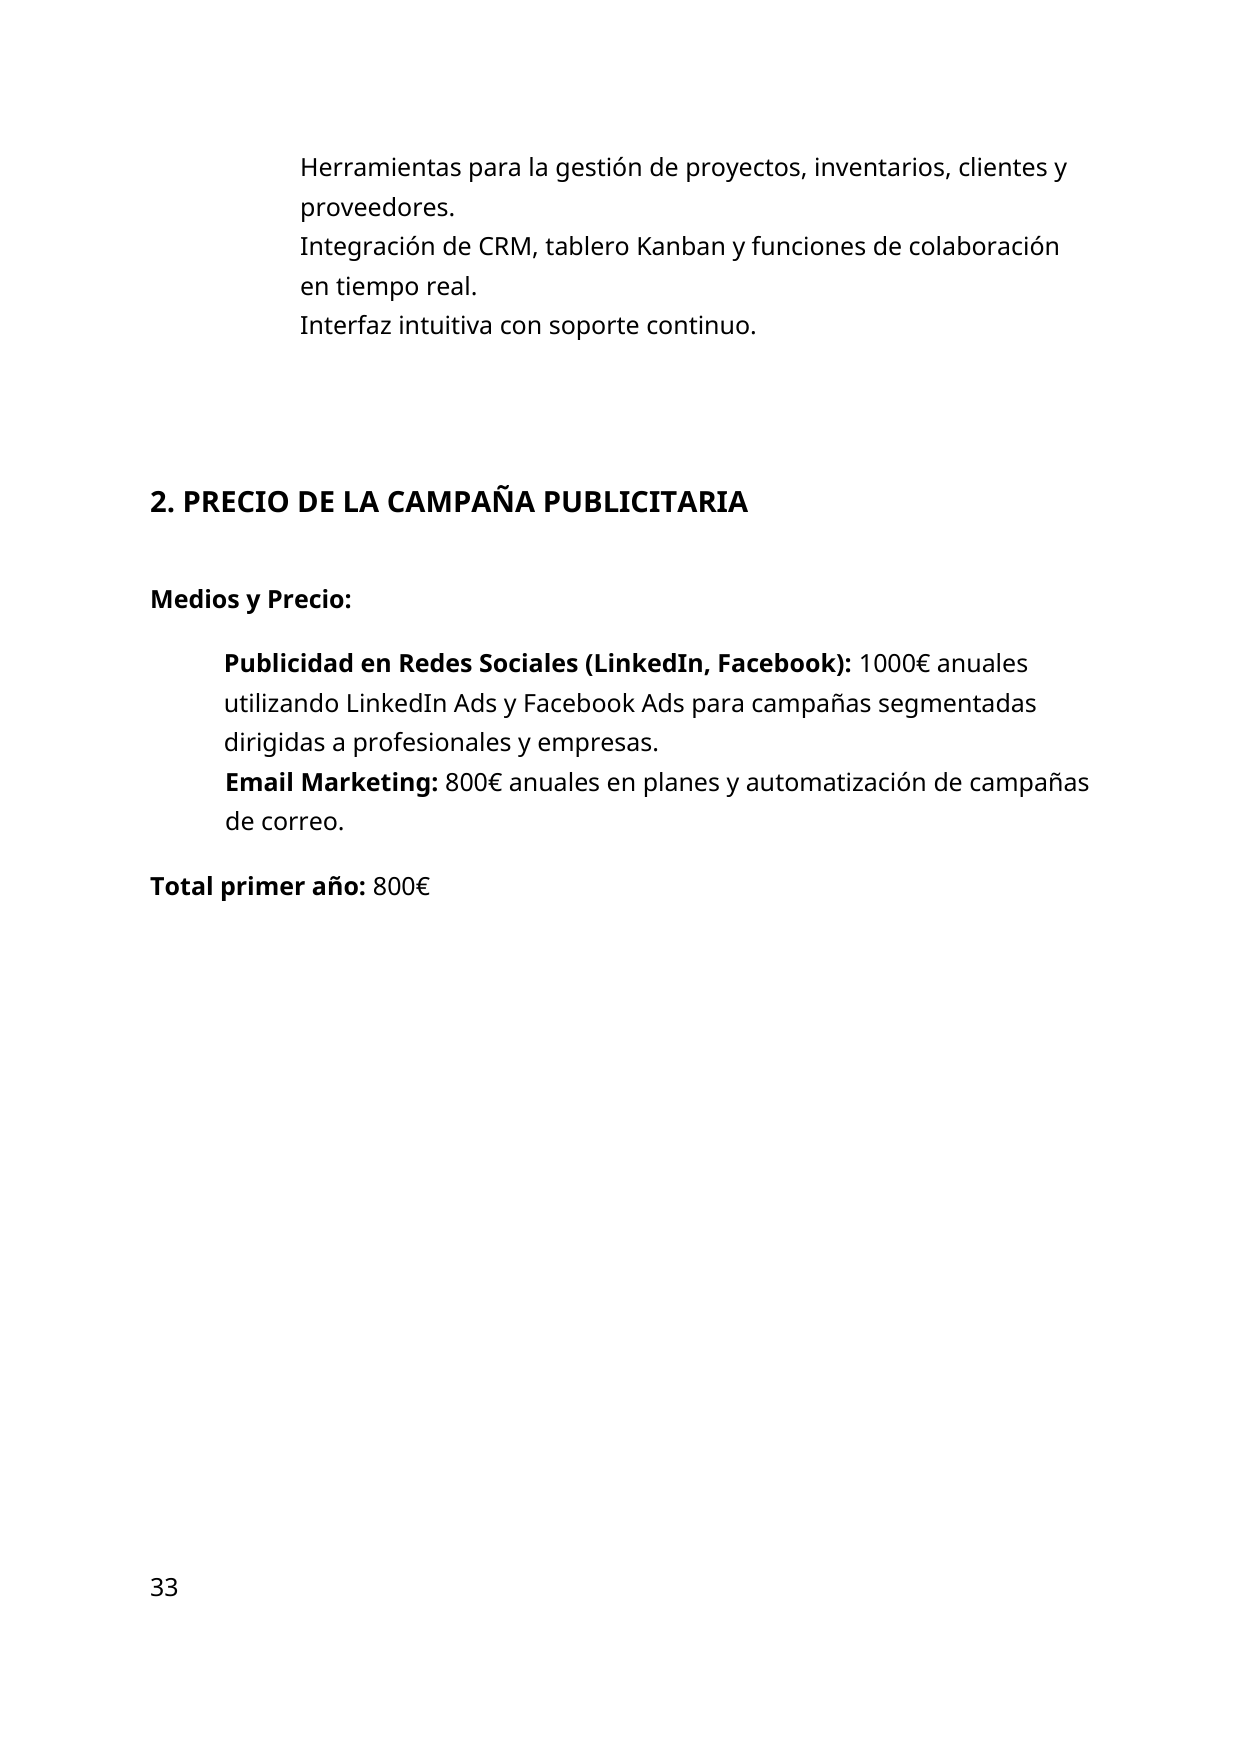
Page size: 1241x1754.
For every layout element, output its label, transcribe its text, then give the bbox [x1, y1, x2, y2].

text Herramientas para la gestión de proyectos, inventarios, clientes y proveedores. [300, 150, 1090, 223]
text Total primer año: 800€ [150, 868, 1090, 902]
subtitle 2. PRECIO DE LA CAMPAÑA PUBLICITARIA [150, 481, 1090, 521]
text Integración de CRM, tablero Kanban y funciones de colaboración en tiempo real. [300, 229, 1090, 302]
text Email Marketing: 800€ anuales en planes y automatización de campañas de correo. [225, 764, 1090, 838]
text Medios y Precio: [150, 581, 1090, 615]
text Interfaz intuitiva con soporte continuo. [300, 308, 1090, 342]
text Publicidad en Redes Sociales (LinkedIn, Facebook): 1000€ anuales utilizando LinkedIn Ads y Facebook Ads para campañas segmentadas dirigidas a profesionales y empresas. [224, 646, 1090, 759]
